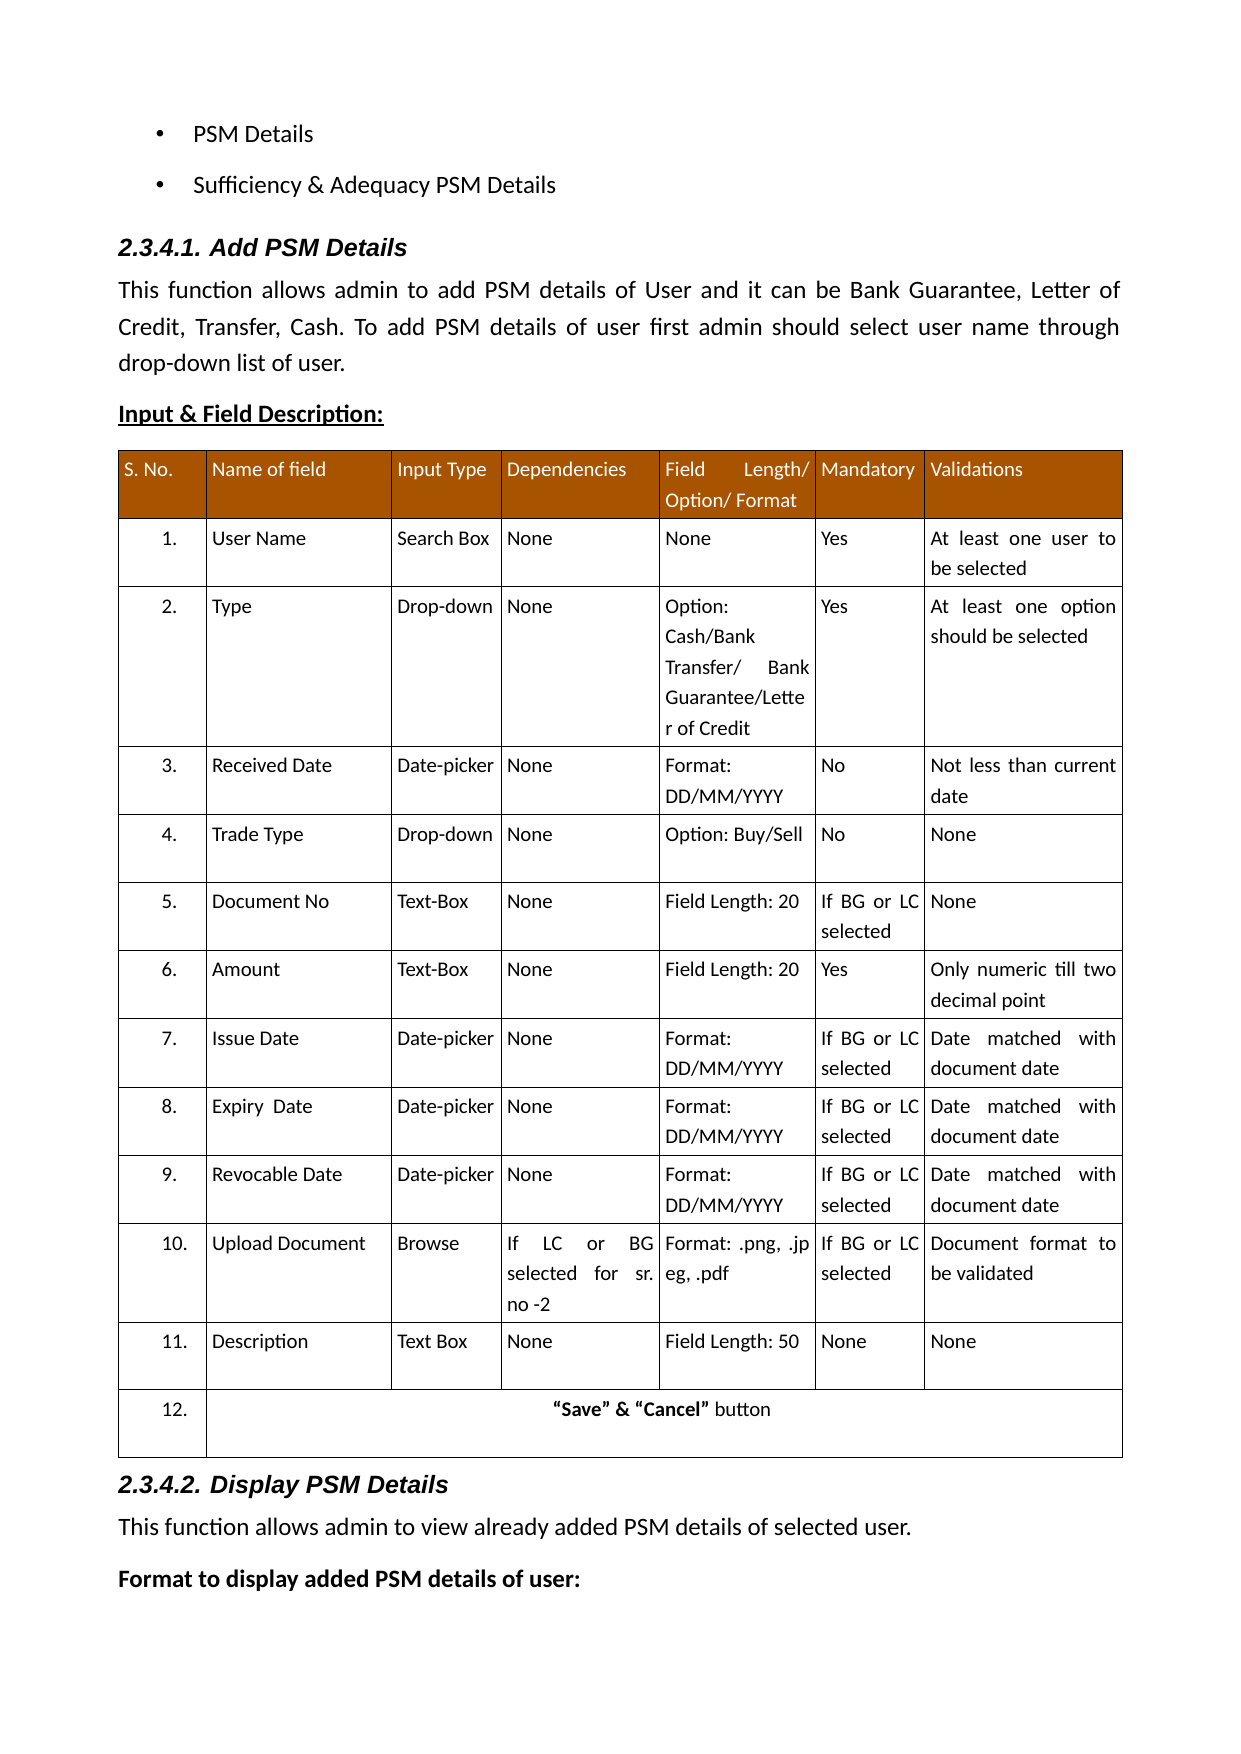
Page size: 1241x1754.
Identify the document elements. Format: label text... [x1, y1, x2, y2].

table_cell Field Length: 50 [660, 1323, 815, 1389]
table_header Dependencies [502, 451, 659, 518]
table_cell Text-Box [392, 951, 501, 1018]
table_header Mandatory [816, 451, 924, 518]
table_cell Document format to be validated [925, 1224, 1122, 1322]
table_cell Browse [392, 1224, 501, 1322]
table_cell Received Date [207, 747, 391, 814]
list Sufficiency & Adequacy PSM Details [156, 169, 1122, 200]
table_cell Option: Buy/Sell [660, 815, 815, 882]
table_cell None [925, 815, 1122, 882]
table_cell No [816, 747, 924, 814]
table_cell Format: DD/MM/YYYY [660, 1156, 815, 1223]
table_cell None [925, 1323, 1122, 1389]
table_cell Only numeric till two decimal point [925, 951, 1122, 1018]
table_cell User Name [207, 519, 391, 586]
table_cell None [925, 883, 1122, 950]
table_cell Drop-down [392, 815, 501, 882]
table_cell None [502, 519, 659, 586]
table_cell Field Length: 20 [660, 951, 815, 1018]
subtitle Display PSM Details [118, 1470, 1122, 1499]
table_cell [119, 815, 206, 882]
table_cell [119, 1390, 206, 1457]
table_cell Text Box [392, 1323, 501, 1389]
table_cell Search Box [392, 519, 501, 586]
text Input & Field Description: [118, 398, 1122, 429]
table_cell Field Length: 20 [660, 883, 815, 950]
table_cell [119, 1019, 206, 1087]
table_cell [119, 747, 206, 814]
table_cell Date matched with document date [925, 1019, 1122, 1087]
table_cell Trade Type [207, 815, 391, 882]
table_cell [119, 883, 206, 950]
table_cell Date matched with document date [925, 1088, 1122, 1155]
table_cell None [502, 951, 659, 1018]
table_cell Yes [816, 587, 924, 746]
list PSM Details [156, 118, 1122, 149]
table_cell Document No [207, 883, 391, 950]
table_cell Revocable Date [207, 1156, 391, 1223]
table_cell If BG or LC selected [816, 883, 924, 950]
table_cell Text-Box [392, 883, 501, 950]
table_cell At least one option should be selected [925, 587, 1122, 746]
table_cell Yes [816, 519, 924, 586]
table_cell None [502, 815, 659, 882]
table_cell No [816, 815, 924, 882]
table_cell None [660, 519, 815, 586]
table_cell [119, 1323, 206, 1389]
table_cell None [816, 1323, 924, 1389]
table_cell Date-picker [392, 747, 501, 814]
table_cell None [502, 883, 659, 950]
table_header Field Length/ Option/ Format [660, 451, 815, 518]
table_cell Format: .png, .jpeg, .pdf [660, 1224, 815, 1322]
table_header Validations [925, 451, 1122, 518]
table_header Input Type [392, 451, 501, 518]
table_header Name of field [207, 451, 391, 518]
table_cell [119, 1088, 206, 1155]
table_cell None [502, 1323, 659, 1389]
table_cell If BG or LC selected [816, 1088, 924, 1155]
text Format to display added PSM details of user: [118, 1563, 1122, 1593]
subtitle Add PSM Details [118, 233, 1122, 262]
table_cell Drop-down [392, 587, 501, 746]
table_cell Format: DD/MM/YYYY [660, 747, 815, 814]
table_cell Upload Document [207, 1224, 391, 1322]
table_cell None [502, 587, 659, 746]
table_cell [119, 519, 206, 586]
text This function allows admin to add PSM details of User and it can be Bank Guarantee, Letter of Credit, Transfer, Cash. To add PSM details of user first admin should select user name through drop-down list of user. [118, 274, 1122, 378]
table_cell Description [207, 1323, 391, 1389]
table_cell Format: DD/MM/YYYY [660, 1088, 815, 1155]
table_cell None [502, 1088, 659, 1155]
table_cell Type [207, 587, 391, 746]
table_cell Yes [816, 951, 924, 1018]
table_cell [119, 1224, 206, 1322]
table_cell Option: Cash/Bank Transfer/ Bank Guarantee/Letter of Credit [660, 587, 815, 746]
table_cell Date matched with document date [925, 1156, 1122, 1223]
table_cell [119, 587, 206, 746]
table_cell “Save” & “Cancel” button [207, 1390, 1122, 1457]
table_cell If BG or LC selected [816, 1019, 924, 1087]
table_cell Format: DD/MM/YYYY [660, 1019, 815, 1087]
table_cell None [502, 1019, 659, 1087]
table_cell Not less than current date [925, 747, 1122, 814]
table_cell Amount [207, 951, 391, 1018]
table_cell If BG or LC selected [816, 1224, 924, 1322]
table_cell Expiry Date [207, 1088, 391, 1155]
table_cell Date-picker [392, 1019, 501, 1087]
table_cell Issue Date [207, 1019, 391, 1087]
table_cell [119, 951, 206, 1018]
table_cell None [502, 747, 659, 814]
table_cell If LC or BG selected for sr. no -2 [502, 1224, 659, 1322]
table_cell If BG or LC selected [816, 1156, 924, 1223]
table_cell Date-picker [392, 1088, 501, 1155]
table_cell [119, 1156, 206, 1223]
table_header S. No. [119, 451, 206, 518]
table_cell At least one user to be selected [925, 519, 1122, 586]
table_cell Date-picker [392, 1156, 501, 1223]
text This function allows admin to view already added PSM details of selected user. [118, 1512, 1122, 1542]
table_cell None [502, 1156, 659, 1223]
